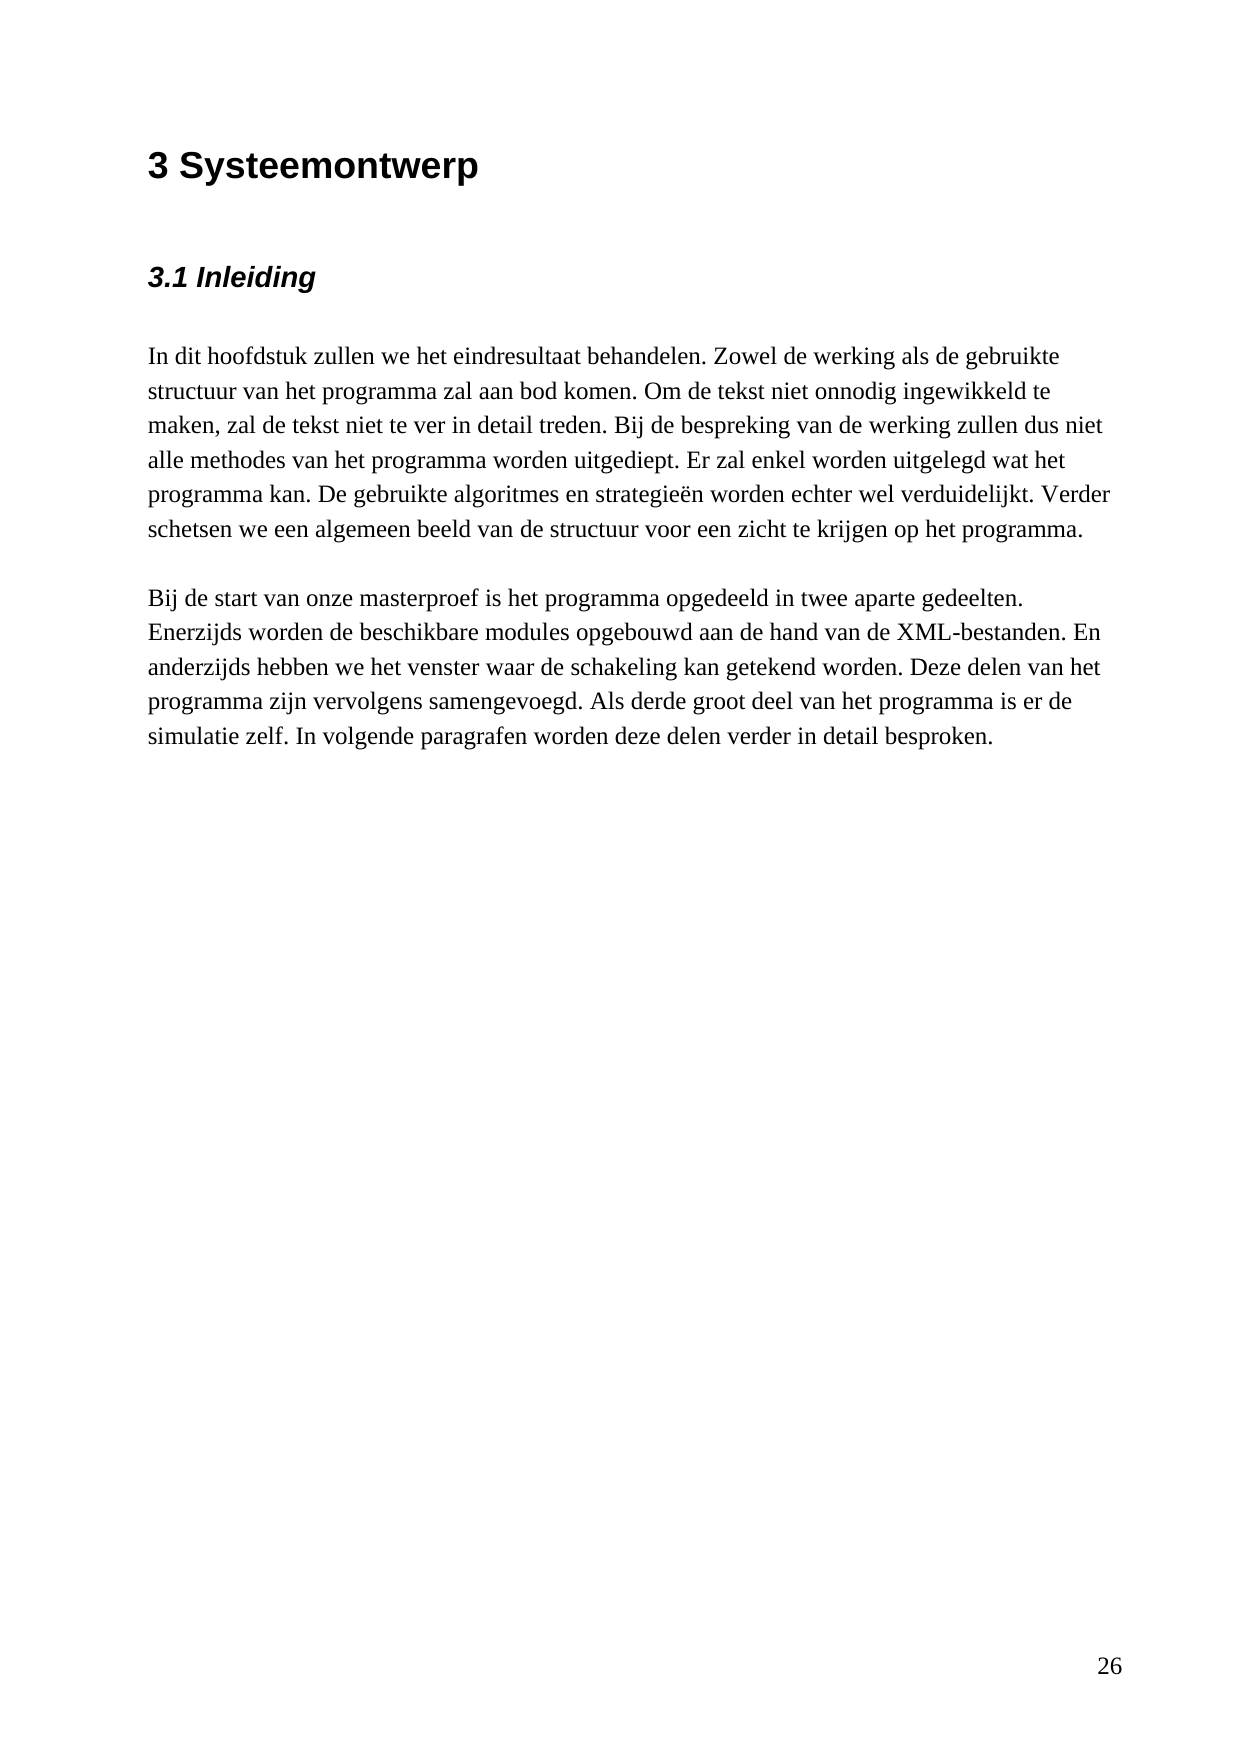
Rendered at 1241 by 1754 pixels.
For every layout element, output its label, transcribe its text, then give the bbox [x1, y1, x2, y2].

text 3 Systeemontwerp [148, 143, 1122, 186]
text Bij de start van onze masterproef is het programma opgedeeld in twee aparte gedeelten. Enerzijds worden de beschikbare modules opgebouwd aan de hand van de XML-bestanden. En anderzijds hebben we het venster waar de schakeling kan getekend worden. Deze delen van het programma zijn vervolgens samengevoegd. Als derde groot deel van het programma is er de simulatie zelf. In volgende paragrafen worden deze delen verder in detail besproken. [148, 583, 1122, 749]
text 3.1 Inleiding [148, 261, 1122, 294]
text In dit hoofdstuk zullen we het eindresultaat behandelen. Zowel de werking als de gebruikte structuur van het programma zal aan bod komen. Om de tekst niet onnodig ingewikkeld te maken, zal de tekst niet te ver in detail treden. Bij de bespreking van de werking zullen dus niet alle methodes van het programma worden uitgediept. Er zal enkel worden uitgelegd wat het programma kan. De gebruikte algoritmes en strategieën worden echter wel verduidelijkt. Verder schetsen we een algemeen beeld van de structuur voor een zicht te krijgen op het programma. [148, 341, 1122, 543]
